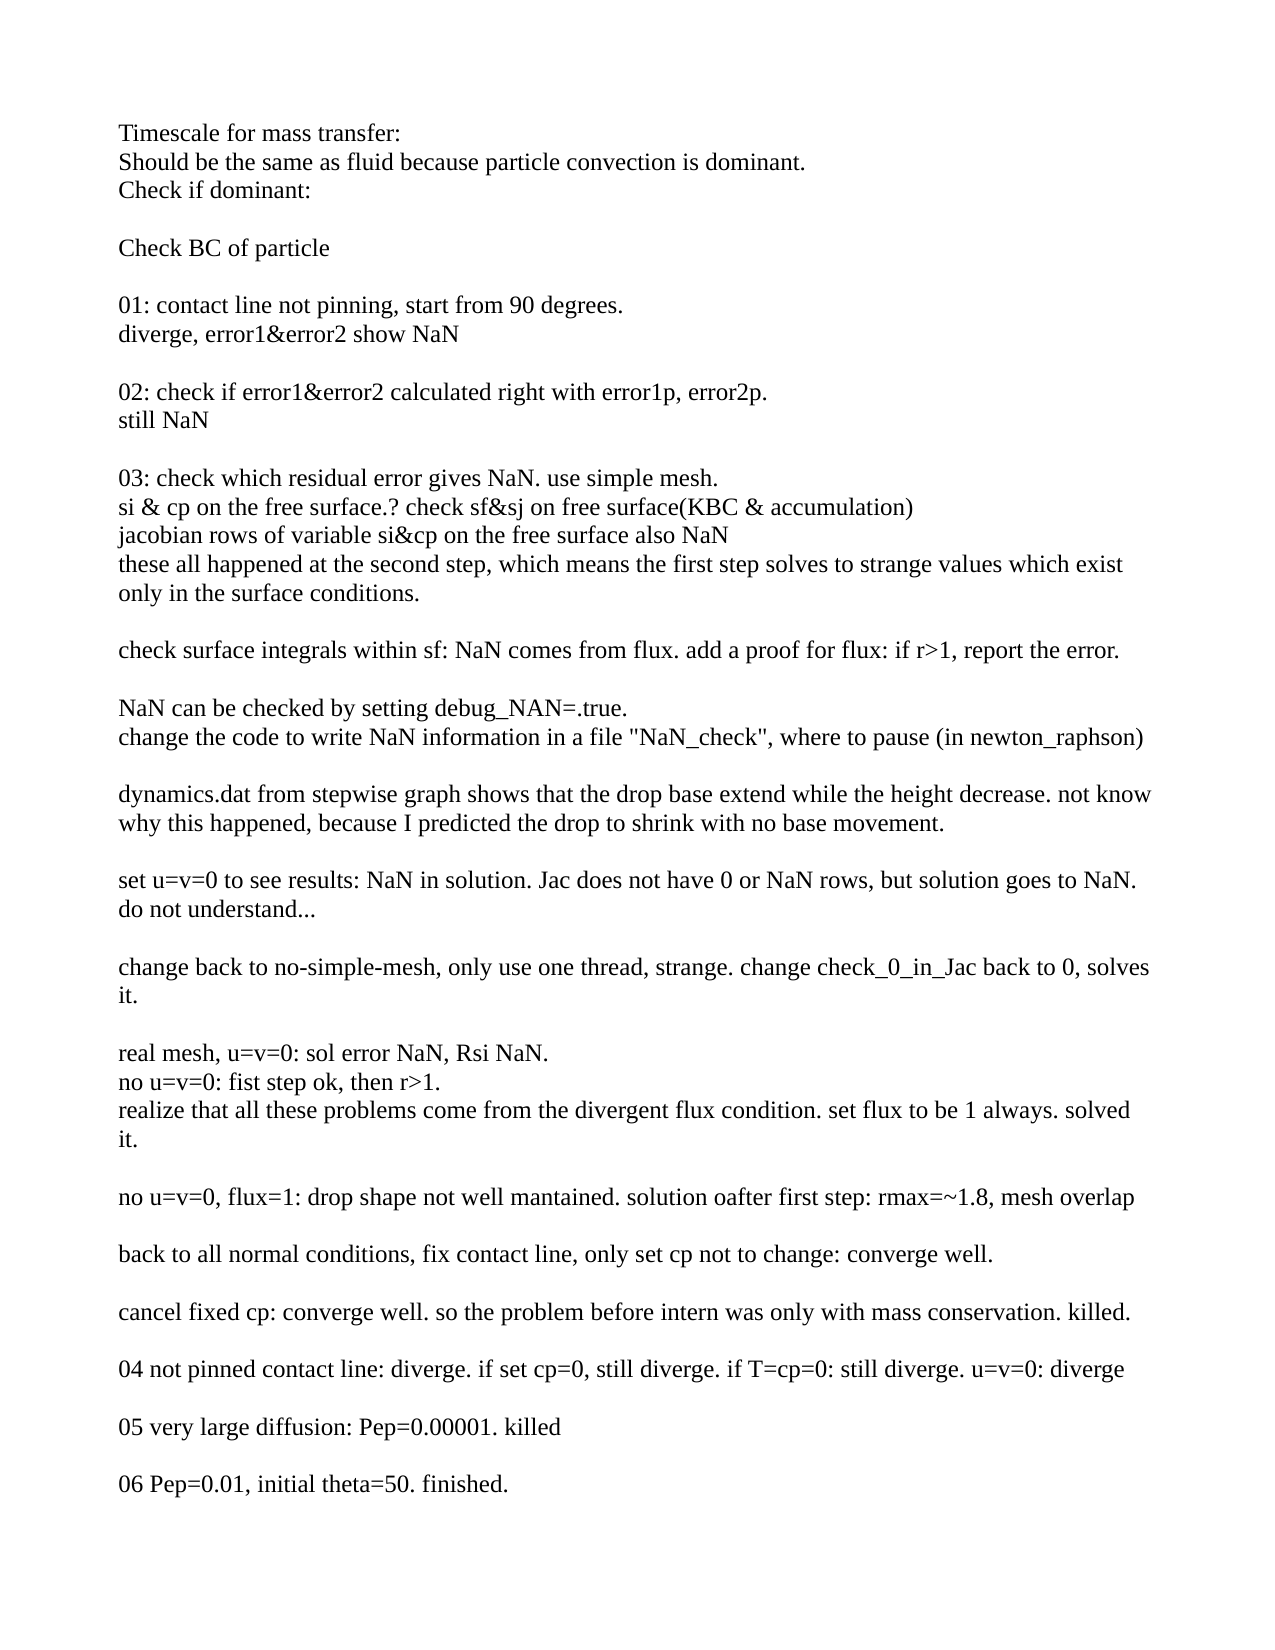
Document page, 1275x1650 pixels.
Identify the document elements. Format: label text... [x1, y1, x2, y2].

text set u=v=0 to see results: NaN in solution. Jac does not have 0 or NaN rows, but solution goes to NaN. do not understand... [118, 866, 1157, 923]
text 05 very large diffusion: Pep=0.00001. killed [118, 1412, 1157, 1441]
text check surface integrals within sf: NaN comes from flux. add a proof for flux: if r>1, report the error. [118, 636, 1157, 664]
text Timescale for mass transfer: [118, 118, 1157, 147]
text 02: check if error1&error2 calculated right with error1p, error2p. [118, 377, 1157, 406]
text no u=v=0, flux=1: drop shape not well mantained. solution oafter first step: rmax=~1.8, mesh overlap [118, 1182, 1157, 1211]
text real mesh, u=v=0: sol error NaN, Rsi NaN. [118, 1038, 1157, 1067]
text Check BC of particle [118, 233, 1157, 262]
text still NaN [118, 406, 1157, 434]
text Check if dominant: [118, 176, 1157, 204]
text 04 not pinned contact line: diverge. if set cp=0, still diverge. if T=cp=0: still diverge. u=v=0: diverge [118, 1354, 1157, 1383]
text Should be the same as fluid because particle convection is dominant. [118, 147, 1157, 176]
text these all happened at the second step, which means the first step solves to strange values which exist only in the surface conditions. [118, 549, 1157, 607]
text diverge, error1&error2 show NaN [118, 319, 1157, 348]
text dynamics.dat from stepwise graph shows that the drop base extend while the height decrease. not know why this happened, because I predicted the drop to shrink with no base movement. [118, 779, 1157, 837]
text si & cp on the free surface.? check sf&sj on free surface(KBC & accumulation) [118, 492, 1157, 521]
text jacobian rows of variable si&cp on the free surface also NaN [118, 521, 1157, 549]
text 06 Pep=0.01, initial theta=50. finished. [118, 1469, 1157, 1498]
text no u=v=0: fist step ok, then r>1. [118, 1067, 1157, 1096]
text NaN can be checked by setting debug_NAN=.true. [118, 693, 1157, 722]
text realize that all these problems come from the divergent flux condition. set flux to be 1 always. solved it. [118, 1096, 1157, 1153]
text back to all normal conditions, fix contact line, only set cp not to change: converge well. [118, 1239, 1157, 1268]
text 01: contact line not pinning, start from 90 degrees. [118, 291, 1157, 319]
text cancel fixed cp: converge well. so the problem before intern was only with mass conservation. killed. [118, 1297, 1157, 1326]
text 03: check which residual error gives NaN. use simple mesh. [118, 463, 1157, 492]
text change back to no-simple-mesh, only use one thread, strange. change check_0_in_Jac back to 0, solves it. [118, 952, 1157, 1009]
text change the code to write NaN information in a file "NaN_check", where to pause (in newton_raphson) [118, 722, 1157, 751]
